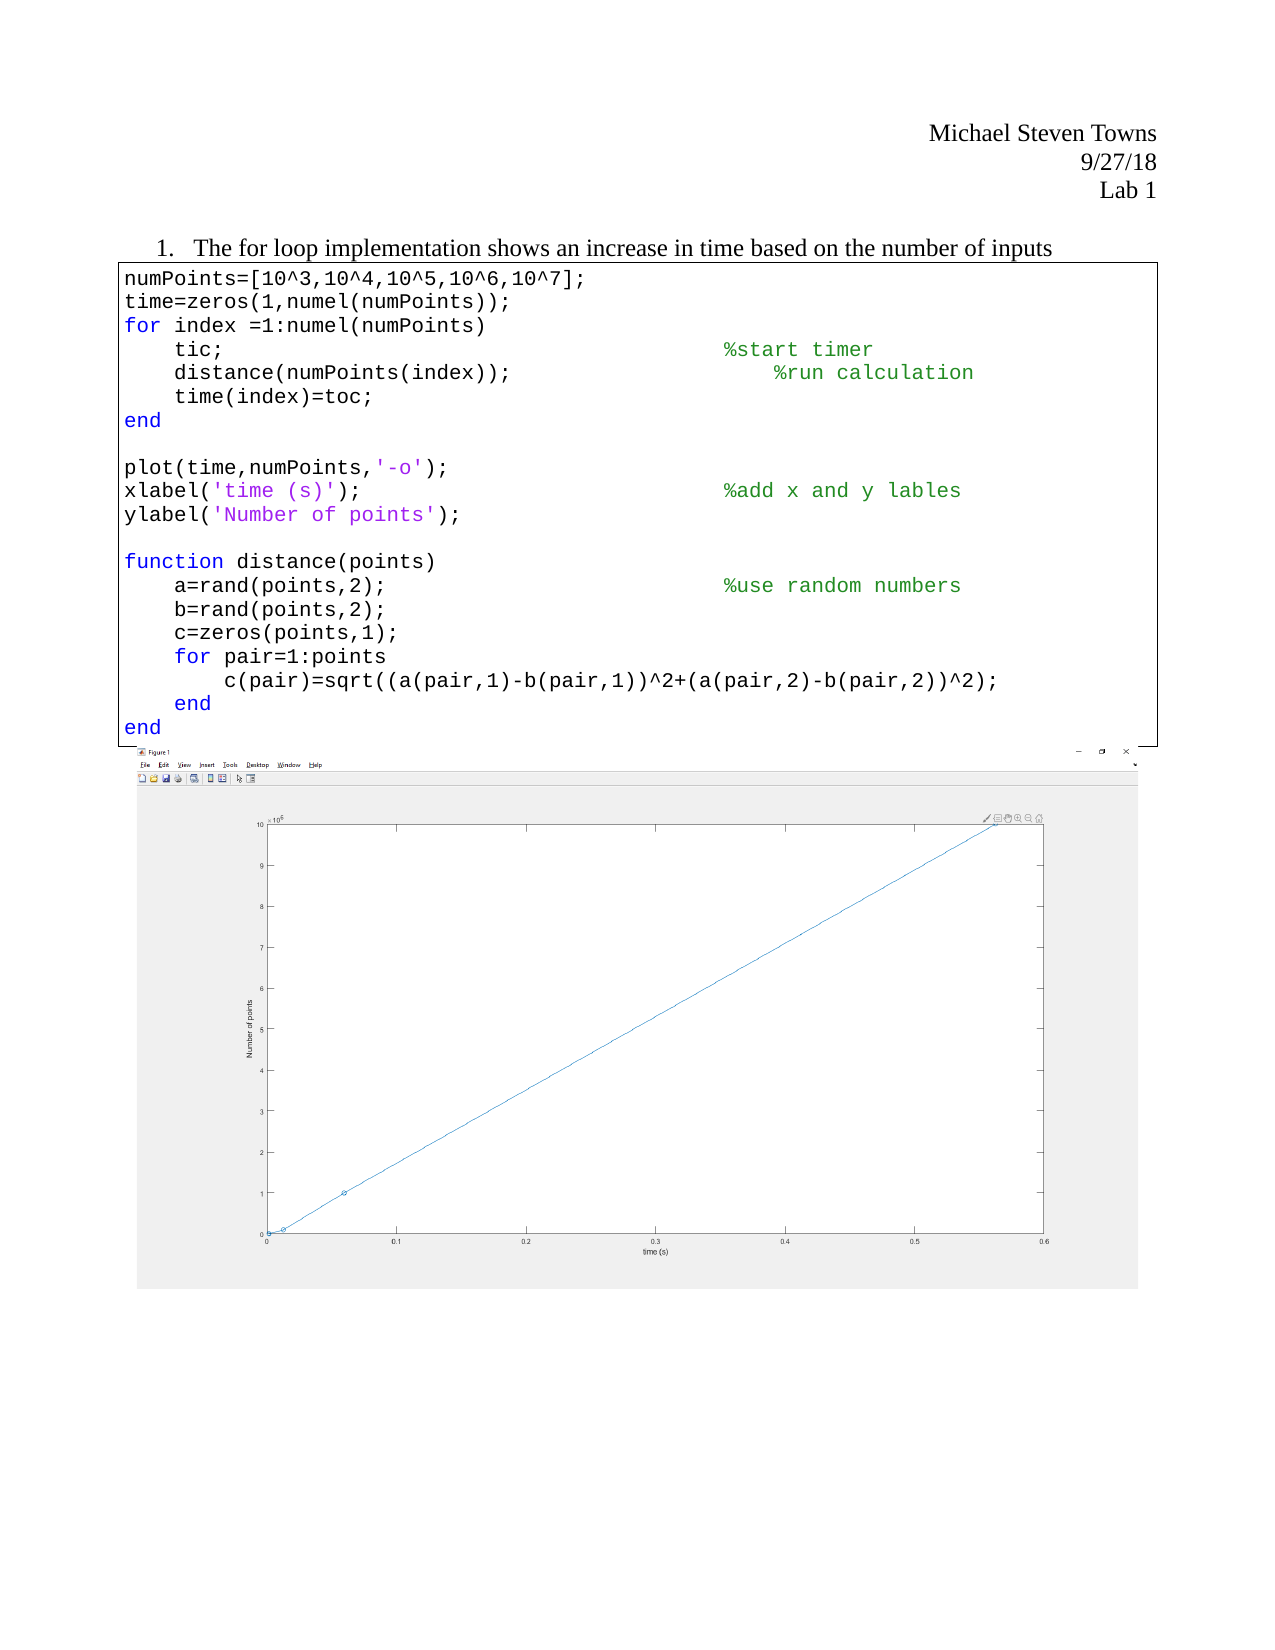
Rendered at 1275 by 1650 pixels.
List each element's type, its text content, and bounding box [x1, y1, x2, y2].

text 9/27/18 [118, 147, 1157, 176]
list The for loop implementation shows an increase in time based on the number of inputs [156, 233, 1157, 262]
text Lab 1 [118, 176, 1157, 204]
text Michael Steven Towns [118, 118, 1157, 147]
picture [136, 746, 1139, 1289]
table_header numPoints=[10^3,10^4,10^5,10^6,10^7]; time=zeros(1,numel(numPoints)); for index =1:numel(numPoints) tic; %start timer distance(numPoints(index)); %run calculation time(index)=toc; end plot(time,numPoints,'-o'); xlabel('time (s)'); %add x and y lables ylabel('Number of points'); function distance(points) a=rand(points,2); %use random numbers b=rand(points,2); c=zeros(points,1); for pair=1:points c(pair)=sqrt((a(pair,1)-b(pair,1))^2+(a(pair,2)-b(pair,2))^2); end end [119, 263, 1157, 746]
